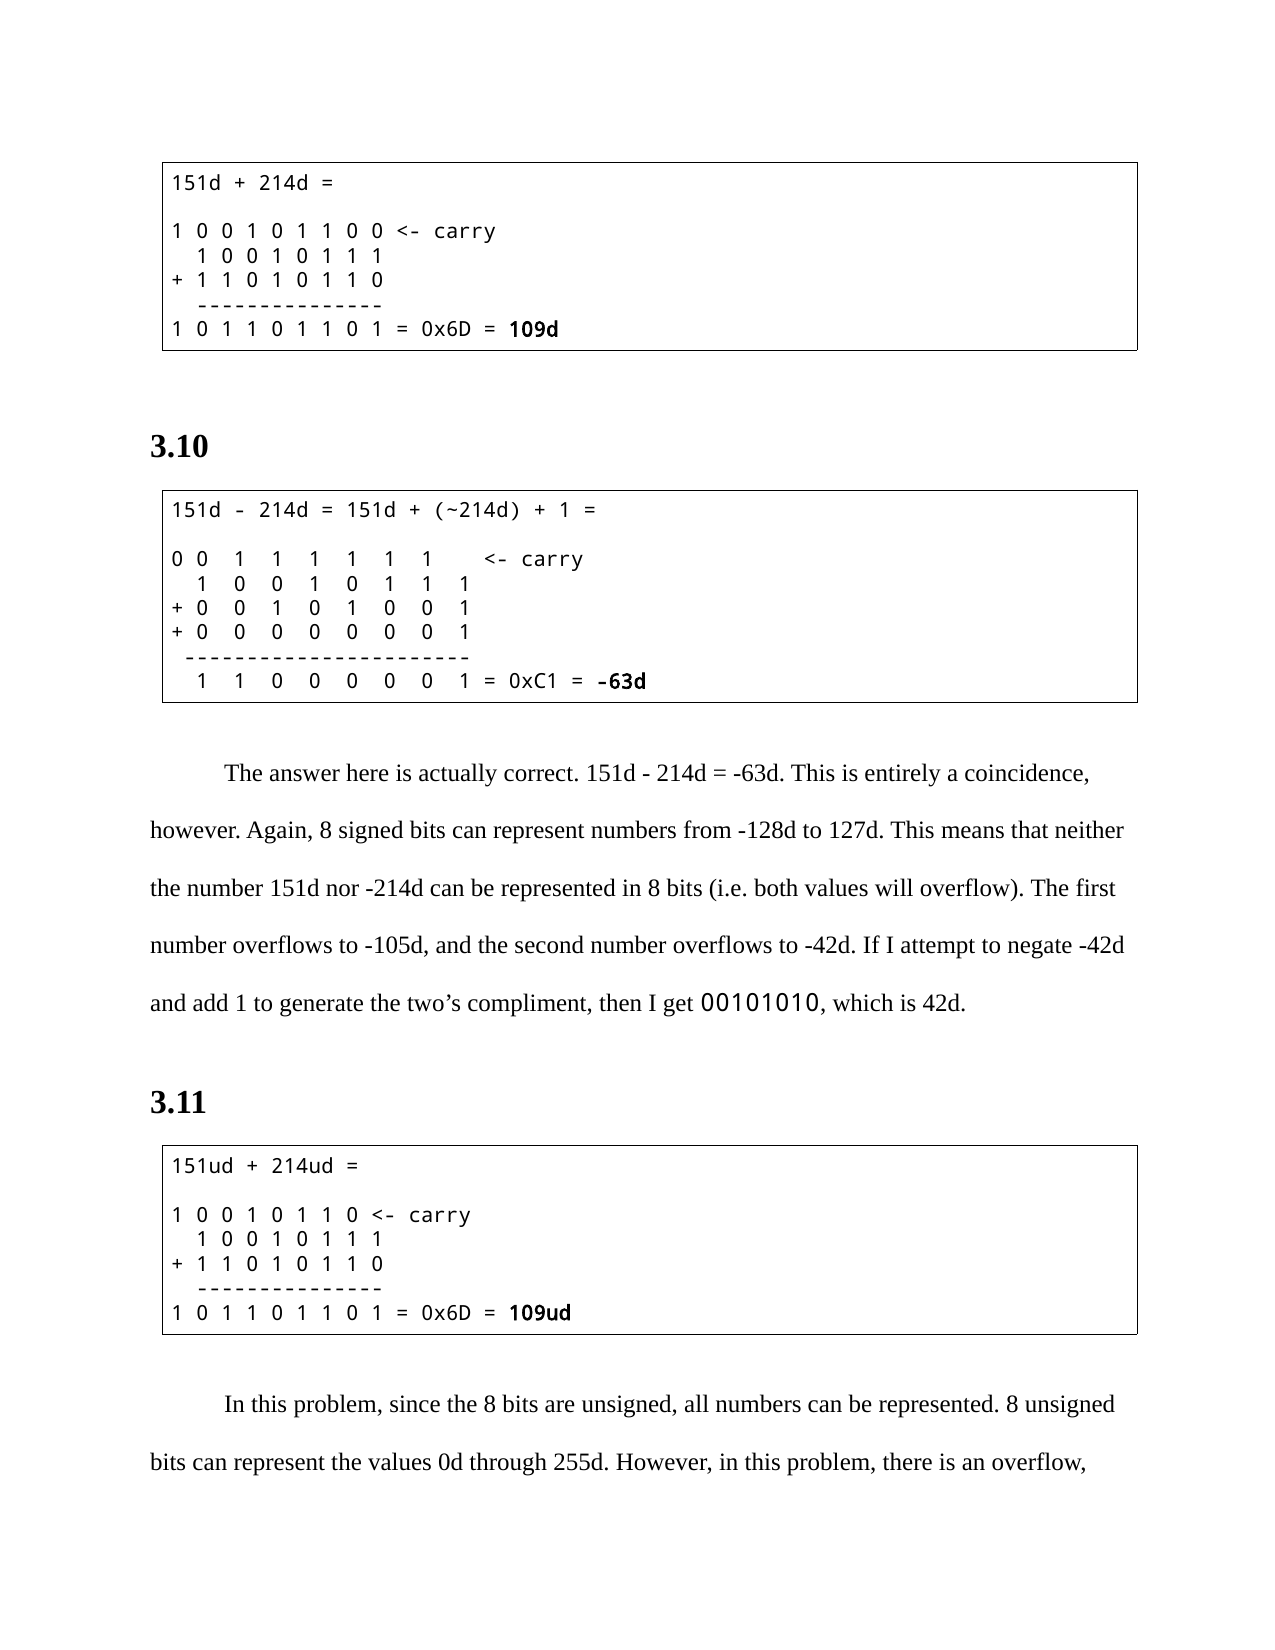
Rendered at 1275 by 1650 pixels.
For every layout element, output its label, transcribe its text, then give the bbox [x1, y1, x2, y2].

text 151d + 214d = [171, 171, 1128, 195]
text 1 0 0 1 0 1 1 0 0 <- carry [171, 219, 1128, 244]
text + 1 1 0 1 0 1 1 0 [171, 1252, 1128, 1276]
text 1 0 1 1 0 1 1 0 1 = 0x6D = 109ud [171, 1301, 1128, 1325]
text In this problem, since the 8 bits are unsigned, all numbers can be represented. 8 unsigned bits can represent the values 0d through 255d. However, in this problem, there is an overflow, [150, 1389, 1125, 1475]
subtitle 3.11 [150, 1082, 1125, 1121]
text The answer here is actually correct. 151d - 214d = -63d. This is entirely a coincidence, however. Again, 8 signed bits can represent numbers from -128d to 127d. This means that neither the number 151d nor -214d can be represented in 8 bits (i.e. both values will overflow). The first number overflows to -105d, and the second number overflows to -42d. If I attempt to negate -42d and add 1 to generate the two’s compliment, then I get 00101010, which is 42d. [150, 758, 1125, 1017]
text 151ud + 214ud = [171, 1154, 1128, 1179]
text + 0 0 1 0 1 0 0 1 [171, 596, 1128, 620]
text --------------- [171, 1276, 1128, 1301]
text 1 1 0 0 0 0 0 1 = 0xC1 = -63d [171, 669, 1128, 693]
subtitle 3.10 [150, 426, 1125, 465]
text 1 0 0 1 0 1 1 1 [171, 244, 1128, 268]
text ----------------------- [171, 645, 1128, 669]
text + 0 0 0 0 0 0 0 1 [171, 620, 1128, 645]
text 0 0 1 1 1 1 1 1 <- carry [171, 547, 1128, 572]
text 151d - 214d = 151d + (~214d) + 1 = [171, 498, 1128, 523]
text 1 0 0 1 0 1 1 0 <- carry [171, 1203, 1128, 1227]
text + 1 1 0 1 0 1 1 0 [171, 268, 1128, 293]
text 1 0 1 1 0 1 1 0 1 = 0x6D = 109d [171, 317, 1128, 341]
text 1 0 0 1 0 1 1 1 [171, 1227, 1128, 1252]
text --------------- [171, 293, 1128, 317]
text 1 0 0 1 0 1 1 1 [171, 572, 1128, 596]
